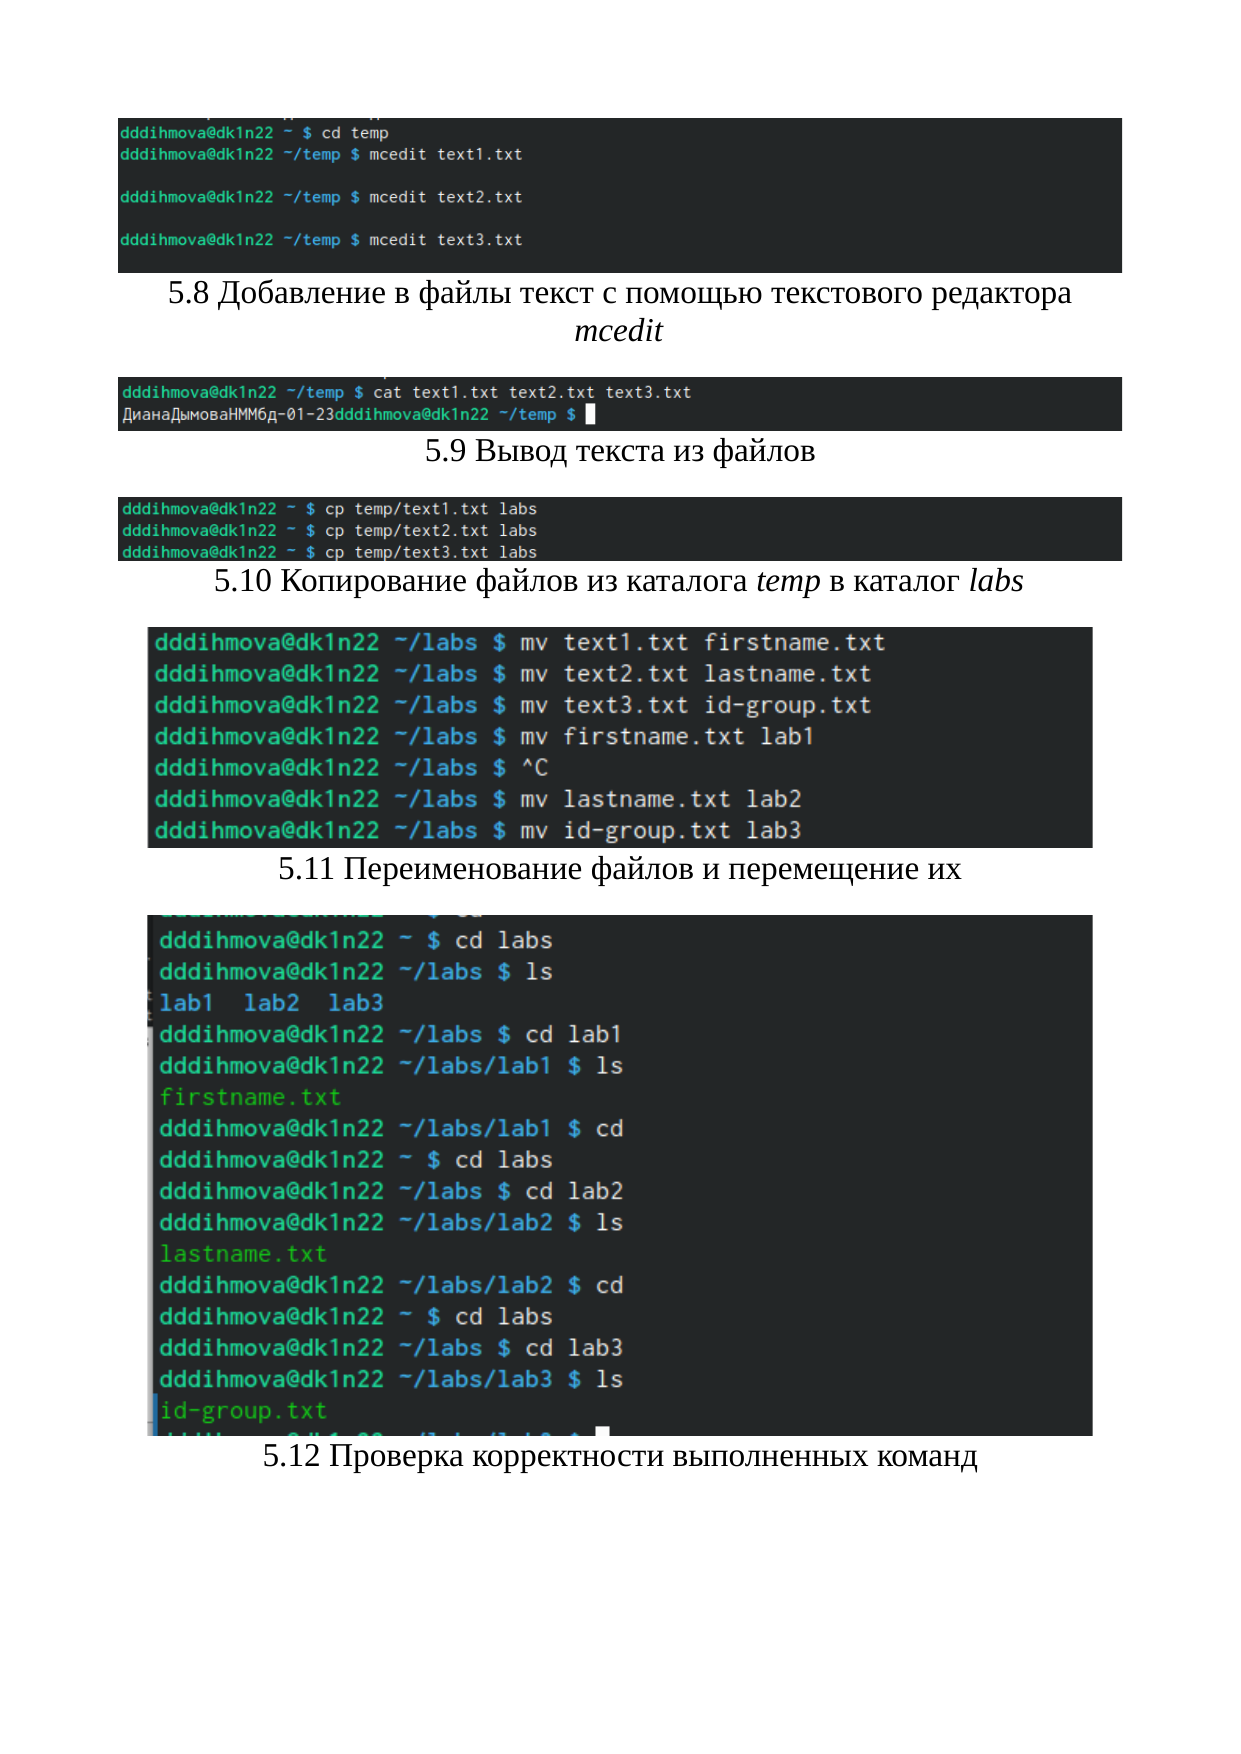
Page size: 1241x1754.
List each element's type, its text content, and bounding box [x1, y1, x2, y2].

picture [147, 627, 1093, 848]
picture [118, 118, 1123, 273]
text 5.10 Копирование файлов из каталога temp в каталог labs [118, 561, 1122, 599]
text 5.8 Добавление в файлы текст с помощью текстового редактора mcedit [118, 273, 1122, 349]
text 5.12 Проверка корректности выполненных команд [118, 915, 1122, 1474]
text 5.9 Вывод текста из файлов [118, 431, 1122, 469]
picture [118, 377, 1123, 431]
picture [118, 497, 1123, 561]
picture [147, 915, 1093, 1436]
text 5.11 Переименование файлов и перемещение их [118, 628, 1122, 886]
